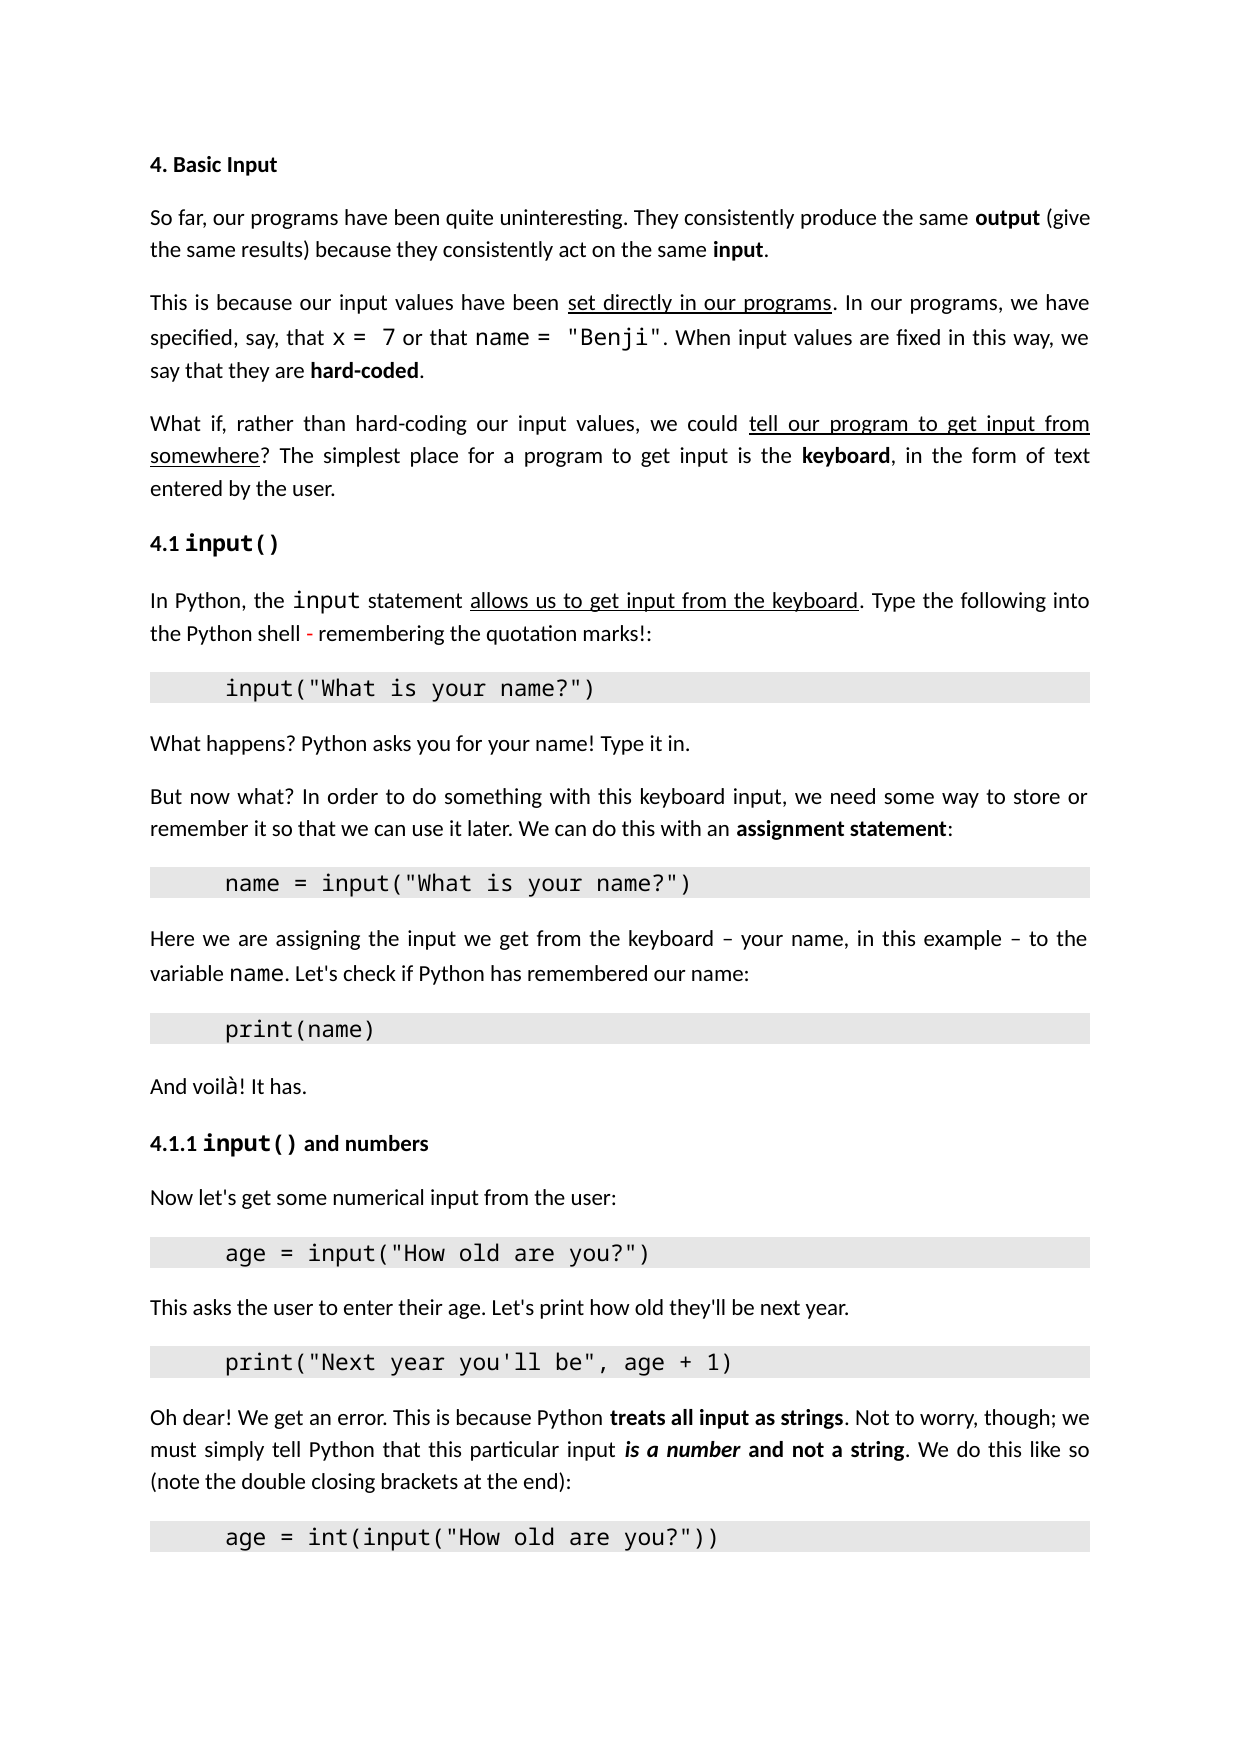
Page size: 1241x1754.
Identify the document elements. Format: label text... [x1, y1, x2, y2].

text But now what? In order to do something with this keyboard input, we need some way to store or remember it so that we can use it later. We can do this with an assignment statement: [150, 782, 1090, 842]
text This asks the user to enter their age. Let's print how old they'll be next year. [150, 1293, 1090, 1321]
text age = int(input("How old are you?")) [150, 1521, 1090, 1552]
text age = input("How old are you?") [150, 1237, 1090, 1268]
text 4.1 input() [150, 527, 1090, 558]
text Here we are assigning the input we get from the keyboard – your name, in this example – to the variable name. Let's check if Python has remembered our name: [150, 924, 1090, 988]
text In Python, the input statement allows us to get input from the keyboard. Type the following into the Python shell - remembering the quotation marks!: [150, 583, 1090, 647]
text input("What is your name?") [150, 672, 1090, 703]
text Now let's get some numerical input from the user: [150, 1183, 1090, 1212]
text 4.1.1 input() and numbers [150, 1127, 1090, 1158]
text And voilà! It has. [150, 1070, 1090, 1101]
text print("Next year you'll be", age + 1) [150, 1346, 1090, 1378]
text What if, rather than hard-coding our input values, we could tell our program to get input from somewhere? The simplest place for a program to get input is the keyboard, in the form of text entered by the user. [150, 409, 1090, 502]
text 4. Basic Input [150, 150, 1090, 178]
text This is because our input values have been set directly in our programs. In our programs, we have specified, say, that x = 7 or that name = "Benji". When input values are fixed in this way, we say that they are hard-coded. [150, 288, 1090, 384]
text print(name) [150, 1013, 1090, 1044]
text name = input("What is your name?") [150, 867, 1090, 898]
text Oh dear! We get an error. This is because Python treats all input as strings. Not to worry, though; we must simply tell Python that this particular input is a number and not a string. We do this like so (note the double closing brackets at the end): [150, 1403, 1090, 1496]
text So far, our programs have been quite uninteresting. They consistently produce the same output (give the same results) because they consistently act on the same input. [150, 203, 1090, 263]
text What happens? Python asks you for your name! Type it in. [150, 729, 1090, 757]
